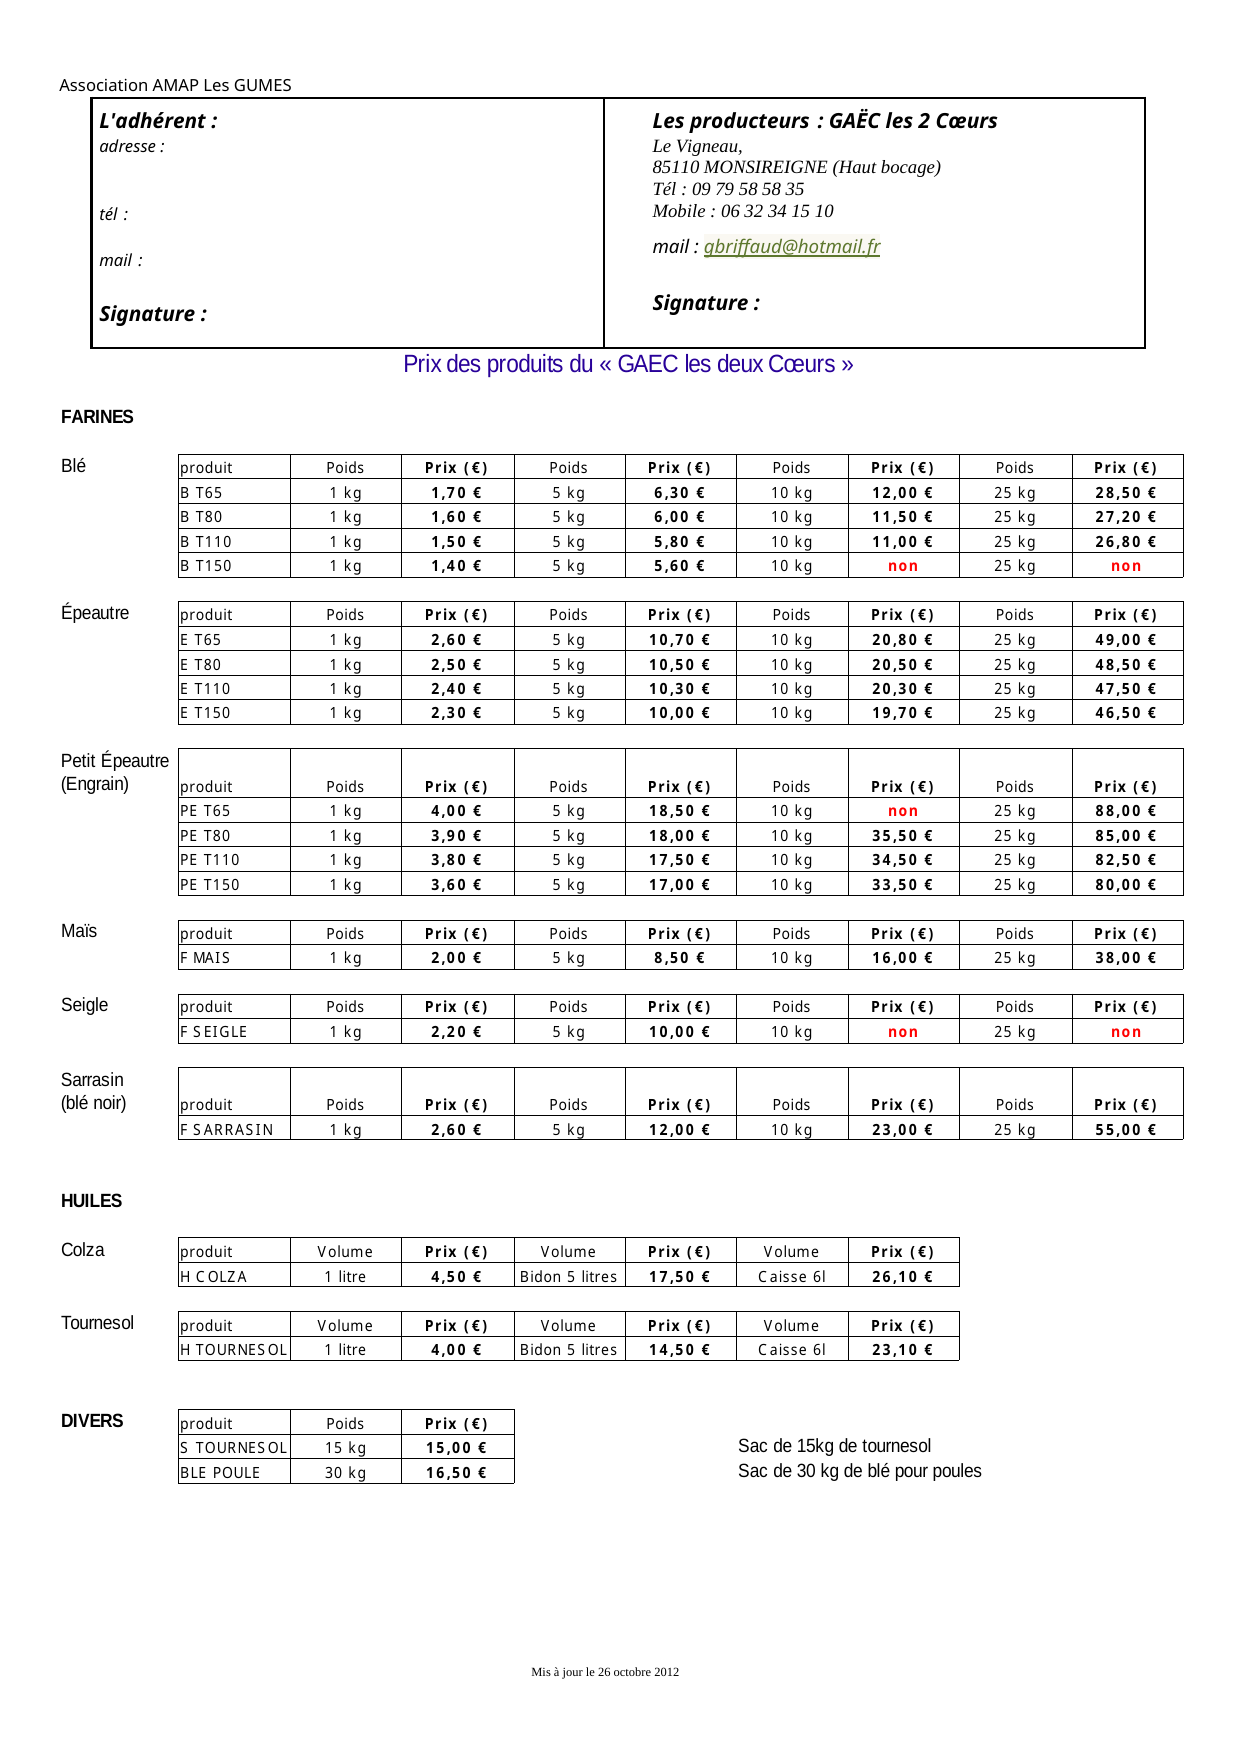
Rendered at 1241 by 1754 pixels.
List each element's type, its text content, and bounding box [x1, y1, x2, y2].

table_cell L'adhérent : adresse : tél : mail : Signature : [93, 99, 603, 347]
table_cell Les producteurs : GAËC les 2 Cœurs Le Vigneau, 85110 MONSIREIGNE (Haut bocage) Tél : 09 79 58 58 35 Mobile : 06 32 34 15 10 mail : gbriffaud@hotmail.fr Signature : [605, 99, 1144, 347]
